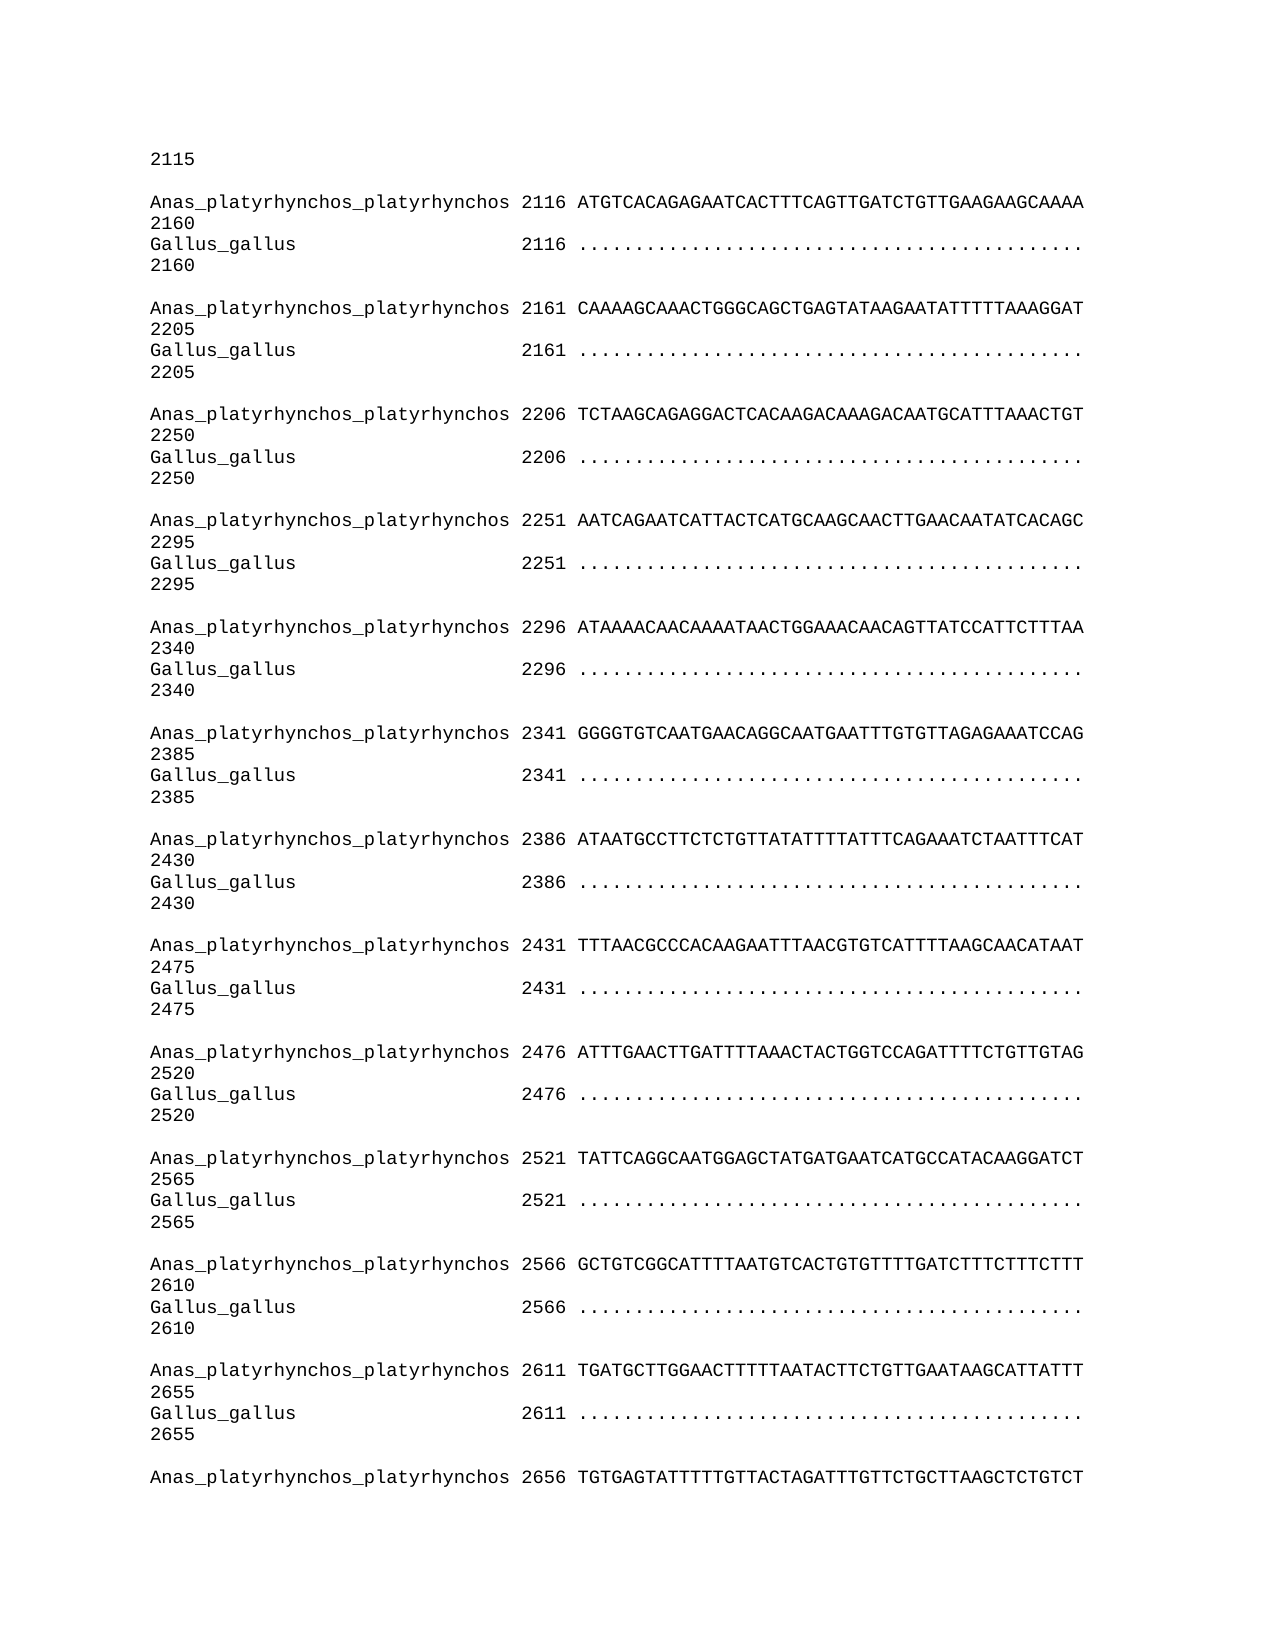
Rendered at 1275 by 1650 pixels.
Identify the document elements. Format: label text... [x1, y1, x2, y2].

text Gallus_gallus 2386 ............................................. 2430 [150, 872, 1125, 915]
text Anas_platyrhynchos_platyrhynchos 2206 TCTAAGCAGAGGACTCACAAGACAAAGACAATGCATTTAAACTGT 2250 [150, 405, 1125, 447]
text Gallus_gallus 2161 ............................................. 2205 [150, 341, 1125, 384]
text Anas_platyrhynchos_platyrhynchos 2521 TATTCAGGCAATGGAGCTATGATGAATCATGCCATACAAGGATCT 2565 [150, 1149, 1125, 1191]
text Anas_platyrhynchos_platyrhynchos 2431 TTTAACGCCCACAAGAATTTAACGTGTCATTTTAAGCAACATAAT 2475 [150, 936, 1125, 979]
text Gallus_gallus 2206 ............................................. 2250 [150, 447, 1125, 490]
text Anas_platyrhynchos_platyrhynchos 2611 TGATGCTTGGAACTTTTTAATACTTCTGTTGAATAAGCATTATTT 2655 [150, 1361, 1125, 1404]
text Anas_platyrhynchos_platyrhynchos 2251 AATCAGAATCATTACTCATGCAAGCAACTTGAACAATATCACAGC 2295 [150, 511, 1125, 554]
text Anas_platyrhynchos_platyrhynchos 2296 ATAAAACAACAAAATAACTGGAAACAACAGTTATCCATTCTTTAA 2340 [150, 617, 1125, 660]
text Anas_platyrhynchos_platyrhynchos 2341 GGGGTGTCAATGAACAGGCAATGAATTTGTGTTAGAGAAATCCAG 2385 [150, 724, 1125, 766]
text Gallus_gallus 2566 ............................................. 2610 [150, 1297, 1125, 1340]
text Anas_platyrhynchos_platyrhynchos 2476 ATTTGAACTTGATTTTAAACTACTGGTCCAGATTTTCTGTTGTAG 2520 [150, 1042, 1125, 1085]
text Anas_platyrhynchos_platyrhynchos 2161 CAAAAGCAAACTGGGCAGCTGAGTATAAGAATATTTTTAAAGGAT 2205 [150, 299, 1125, 341]
text Gallus_gallus 2611 ............................................. 2655 [150, 1404, 1125, 1446]
text Gallus_gallus 2341 ............................................. 2385 [150, 766, 1125, 809]
text Gallus_gallus 2476 ............................................. 2520 [150, 1085, 1125, 1127]
text Gallus_gallus 2521 ............................................. 2565 [150, 1191, 1125, 1234]
text 2115 [150, 150, 1125, 171]
text Anas_platyrhynchos_platyrhynchos 2386 ATAATGCCTTCTCTGTTATATTTTATTTCAGAAATCTAATTTCAT 2430 [150, 830, 1125, 872]
text Gallus_gallus 2251 ............................................. 2295 [150, 554, 1125, 596]
text Gallus_gallus 2296 ............................................. 2340 [150, 660, 1125, 702]
text Anas_platyrhynchos_platyrhynchos 2656 TGTGAGTATTTTTGTTACTAGATTTGTTCTGCTTAAGCTCTGTCT [150, 1467, 1125, 1489]
text Anas_platyrhynchos_platyrhynchos 2116 ATGTCACAGAGAATCACTTTCAGTTGATCTGTTGAAGAAGCAAAA 2160 [150, 192, 1125, 235]
text Anas_platyrhynchos_platyrhynchos 2566 GCTGTCGGCATTTTAATGTCACTGTGTTTTGATCTTTCTTTCTTT 2610 [150, 1255, 1125, 1297]
text Gallus_gallus 2116 ............................................. 2160 [150, 235, 1125, 277]
text Gallus_gallus 2431 ............................................. 2475 [150, 979, 1125, 1021]
